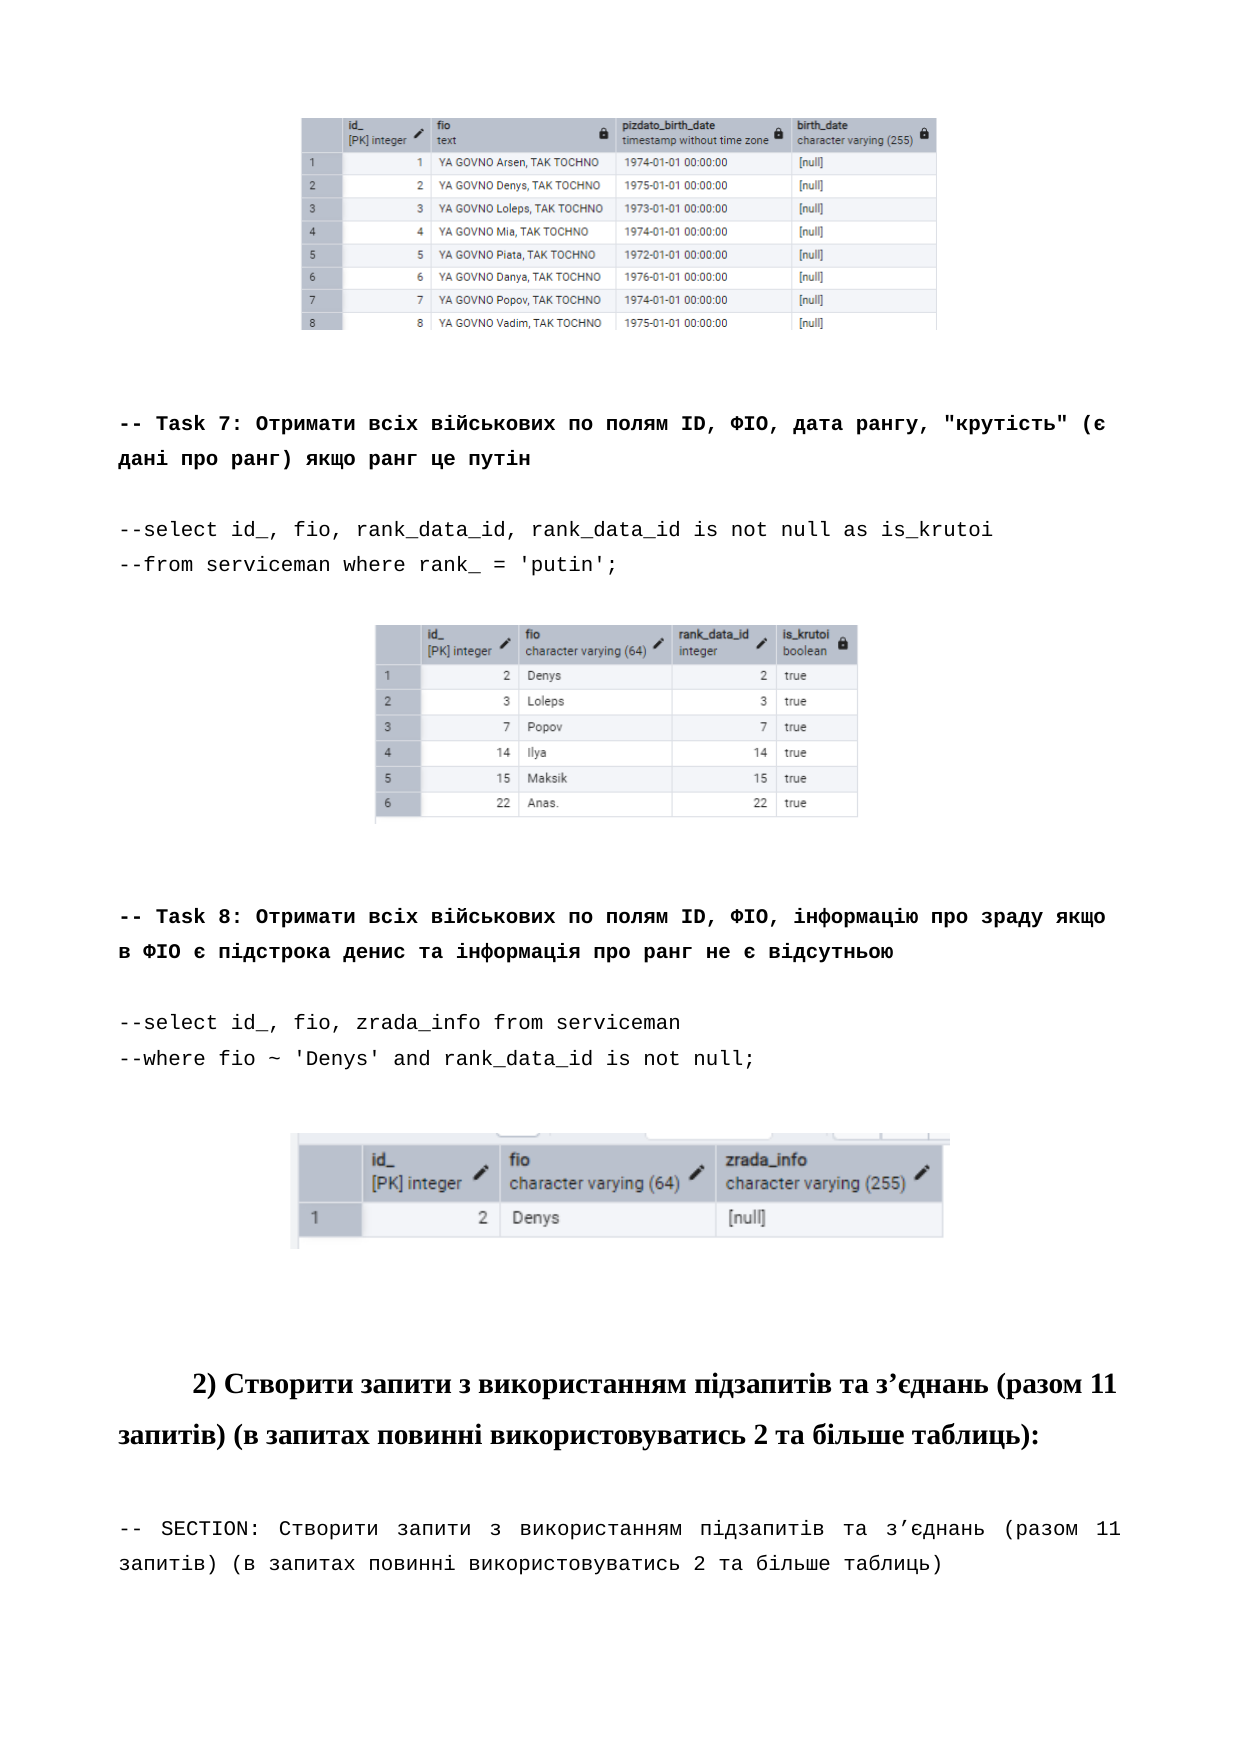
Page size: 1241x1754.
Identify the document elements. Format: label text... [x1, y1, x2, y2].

picture [374, 625, 867, 824]
picture [290, 1133, 950, 1249]
picture [300, 118, 940, 330]
text 2) Створити запити з використанням підзапитів та з’єднань (разом 11 [118, 1133, 1122, 1400]
text --from serviceman where rank_ = 'putin'; [118, 554, 1122, 578]
text --where fio ~ 'Denys' and rank_data_id is not null; [118, 1047, 1122, 1071]
text --select id_, fio, zrada_info from serviceman [118, 1012, 1122, 1036]
text --select id_, fio, rank_data_id, rank_data_id is not null as is_krutoi [118, 519, 1122, 542]
text -- SECTION: Створити запити з використанням підзапитів та з’єднань (разом 11 запитів) (в запитах повинні використовуватись 2 та більше таблиць) [118, 1518, 1122, 1577]
text -- Task 7: Отримати всіх військових по полям ID, ФІО, дата рангу, "крутість" (є дані про ранг) якщо ранг це путін [118, 412, 1122, 472]
text -- Task 8: Отримати всіх військових по полям ID, ФІО, інформацію про зраду якщо в ФІО є підстрока денис та інформація про ранг не є відсутньою [118, 906, 1122, 965]
text запитів) (в запитах повинні використовуватись 2 та більше таблиць): [118, 1417, 1122, 1451]
